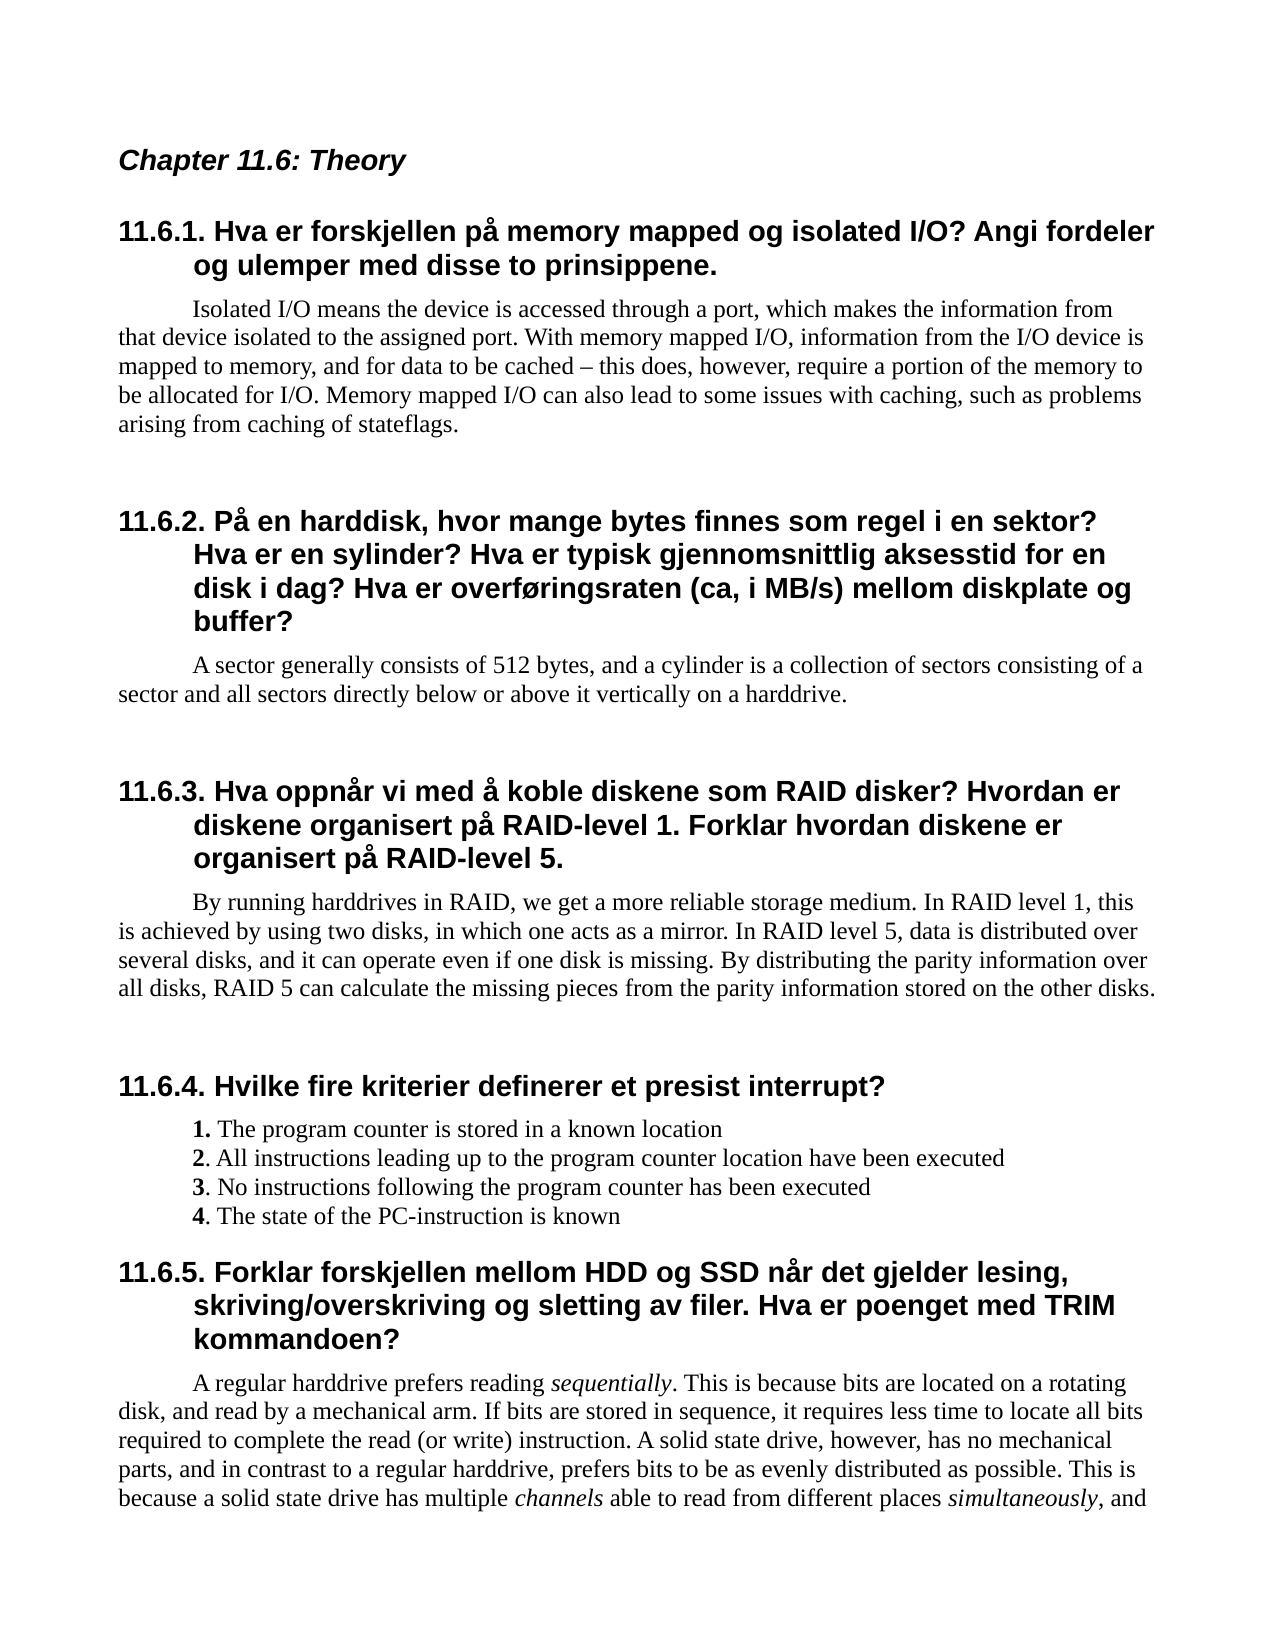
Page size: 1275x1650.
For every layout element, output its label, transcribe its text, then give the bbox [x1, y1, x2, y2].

text 2. All instructions leading up to the program counter location have been executed [118, 1143, 1157, 1172]
text A regular harddrive prefers reading sequentially. This is because bits are located on a rotating disk, and read by a mechanical arm. If bits are stored in sequence, it requires less time to locate all bits required to complete the read (or write) instruction. A solid state drive, however, has no mechanical parts, and in contrast to a regular harddrive, prefers bits to be as evenly distributed as possible. This is because a solid state drive has multiple channels able to read from different places simultaneously, and [118, 1368, 1157, 1511]
subtitle 11.6.3. Hva oppnår vi med å koble diskene som RAID disker? Hvordan er diskene organisert på RAID-level 1. Forklar hvordan diskene er organisert på RAID-level 5. [118, 774, 1157, 875]
subtitle 11.6.1. Hva er forskjellen på memory mapped og isolated I/O? Angi fordeler og ulemper med disse to prinsippene. [118, 214, 1157, 281]
text Isolated I/O means the device is accessed through a port, which makes the information from that device isolated to the assigned port. With memory mapped I/O, information from the I/O device is mapped to memory, and for data to be cached – this does, however, require a portion of the memory to be allocated for I/O. Memory mapped I/O can also lead to some issues with caching, such as problems arising from caching of stateflags. [118, 294, 1157, 437]
text 4. The state of the PC-instruction is known [118, 1201, 1157, 1229]
subtitle 11.6.4. Hvilke fire kriterier definerer et presist interrupt? [118, 1068, 1157, 1102]
text A sector generally consists of 512 bytes, and a cylinder is a collection of sectors consisting of a sector and all sectors directly below or above it vertically on a harddrive. [118, 650, 1157, 708]
subtitle 11.6.5. Forklar forskjellen mellom HDD og SSD når det gjelder lesing, skriving/overskriving og sletting av filer. Hva er poenget med TRIM kommandoen? [118, 1254, 1157, 1355]
text By running harddrives in RAID, we get a more reliable storage medium. In RAID level 1, this is achieved by using two disks, in which one acts as a mirror. In RAID level 5, data is distributed over several disks, and it can operate even if one disk is missing. By distributing the parity information over all disks, RAID 5 can calculate the missing pieces from the parity information stored on the other disks. [118, 887, 1157, 1002]
text 3. No instructions following the program counter has been executed [118, 1172, 1157, 1201]
text 1. The program counter is stored in a known location [118, 1114, 1157, 1143]
subtitle Chapter 11.6: Theory [118, 143, 1157, 177]
subtitle 11.6.2. På en harddisk, hvor mange bytes finnes som regel i en sektor? Hva er en sylinder? Hva er typisk gjennomsnittlig aksesstid for en disk i dag? Hva er overføringsraten (ca, i MB/s) mellom diskplate og buffer? [118, 504, 1157, 638]
